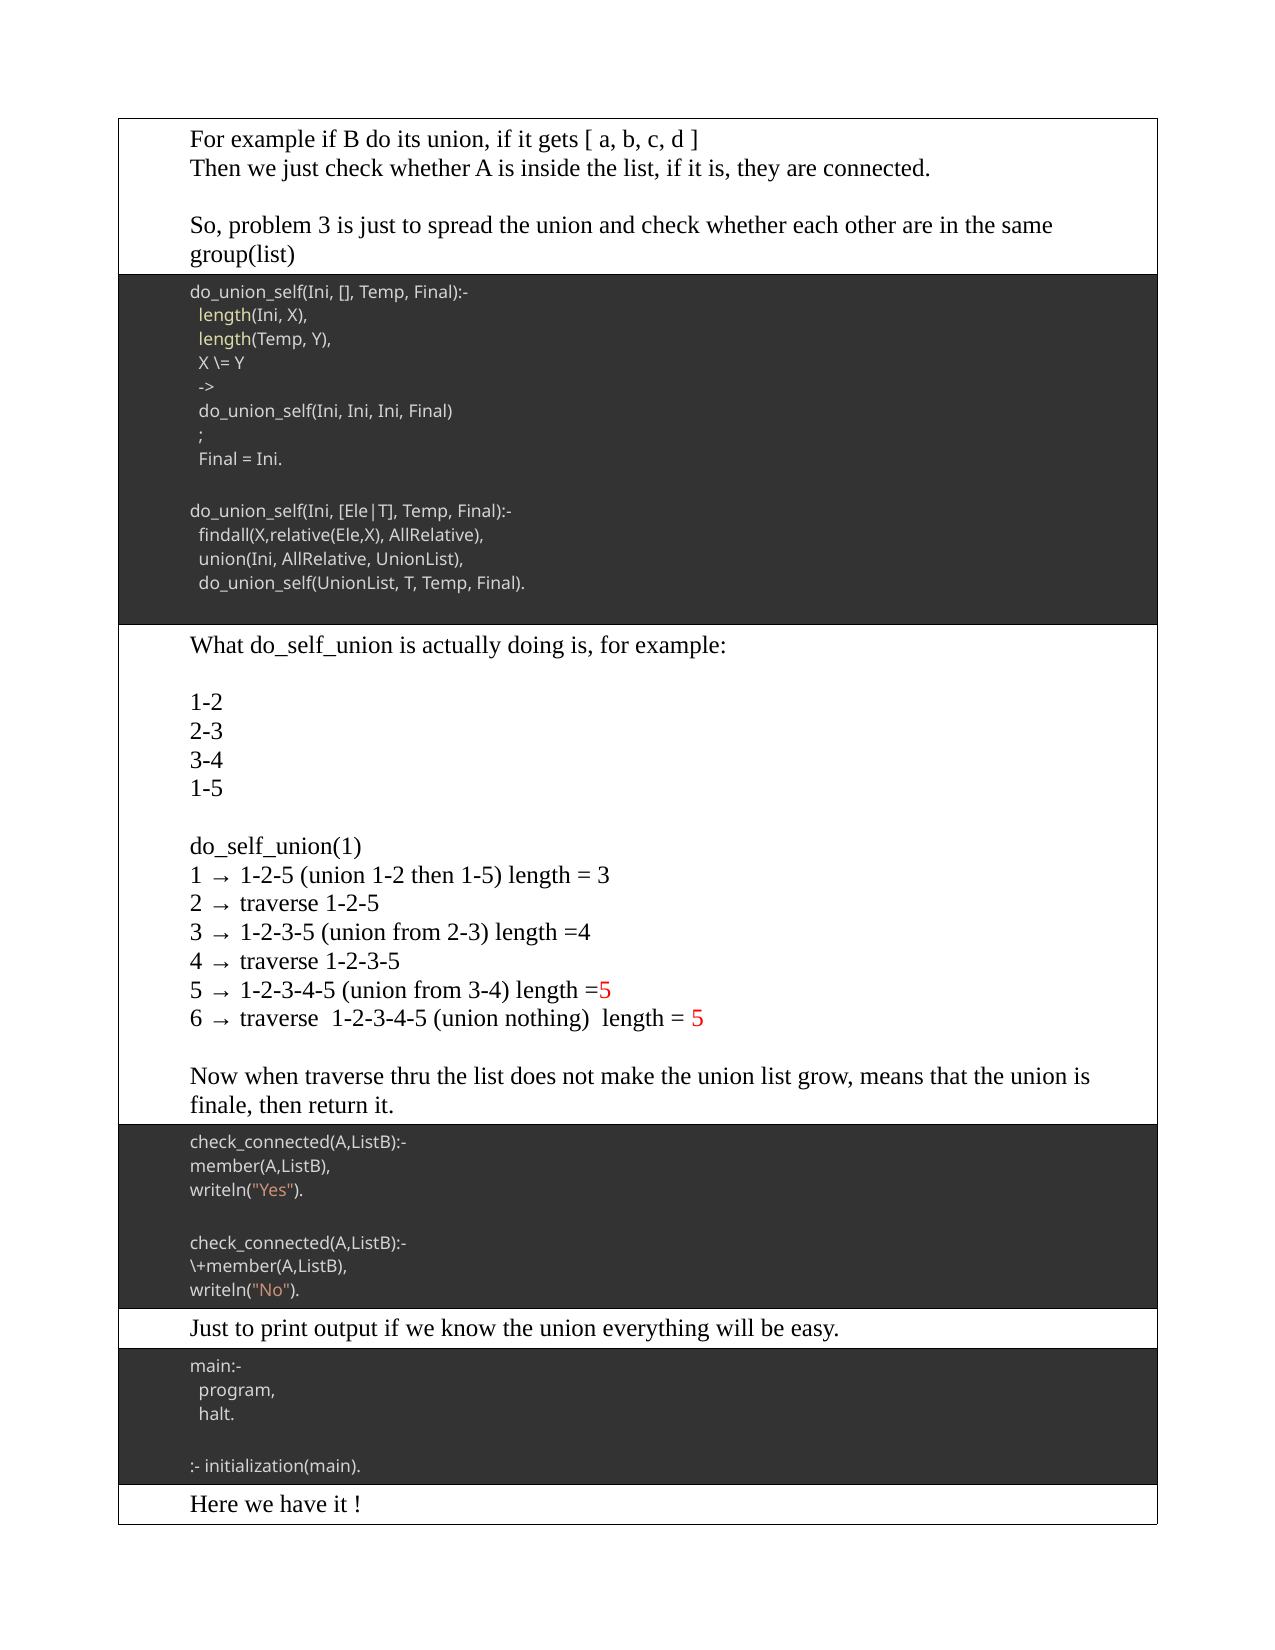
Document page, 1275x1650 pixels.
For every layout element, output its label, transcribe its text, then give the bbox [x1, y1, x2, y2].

table_cell [119, 1309, 184, 1348]
table_cell check_connected(A,ListB):- member(A,ListB), writeln("Yes"). check_connected(A,ListB):- \+member(A,ListB), writeln("No"). [184, 1125, 1157, 1308]
table_cell What do_self_union is actually doing is, for example: 1-2 2-3 3-4 1-5 do_self_union(1) 1 → 1-2-5 (union 1-2 then 1-5) length = 3 2 → traverse 1-2-5 3 → 1-2-3-5 (union from 2-3) length =4 4 → traverse 1-2-3-5 5 → 1-2-3-4-5 (union from 3-4) length =5 6 → traverse 1-2-3-4-5 (union nothing) length = 5 Now when traverse thru the list does not make the union list grow, means that the union is finale, then return it. [184, 625, 1157, 1124]
table_cell Here we have it ! [184, 1485, 1157, 1524]
table_cell For example if B do its union, if it gets [ a, b, c, d ] Then we just check whether A is inside the list, if it is, they are connected. So, problem 3 is just to spread the union and check whether each other are in the same group(list) [184, 119, 1157, 273]
table_cell [119, 625, 184, 1124]
table_cell [119, 275, 184, 624]
table_cell do_union_self(Ini, [], Temp, Final):- length(Ini, X), length(Temp, Y), X \= Y -> do_union_self(Ini, Ini, Ini, Final) ; Final = Ini. do_union_self(Ini, [Ele|T], Temp, Final):- findall(X,relative(Ele,X), AllRelative), union(Ini, AllRelative, UnionList), do_union_self(UnionList, T, Temp, Final). [184, 275, 1157, 624]
table_cell Just to print output if we know the union everything will be easy. [184, 1309, 1157, 1348]
table_cell [119, 1125, 184, 1308]
table_cell [119, 119, 184, 273]
table_cell [119, 1485, 184, 1524]
table_cell [119, 1349, 184, 1484]
table_cell main:- program, halt. :- initialization(main). [184, 1349, 1157, 1484]
